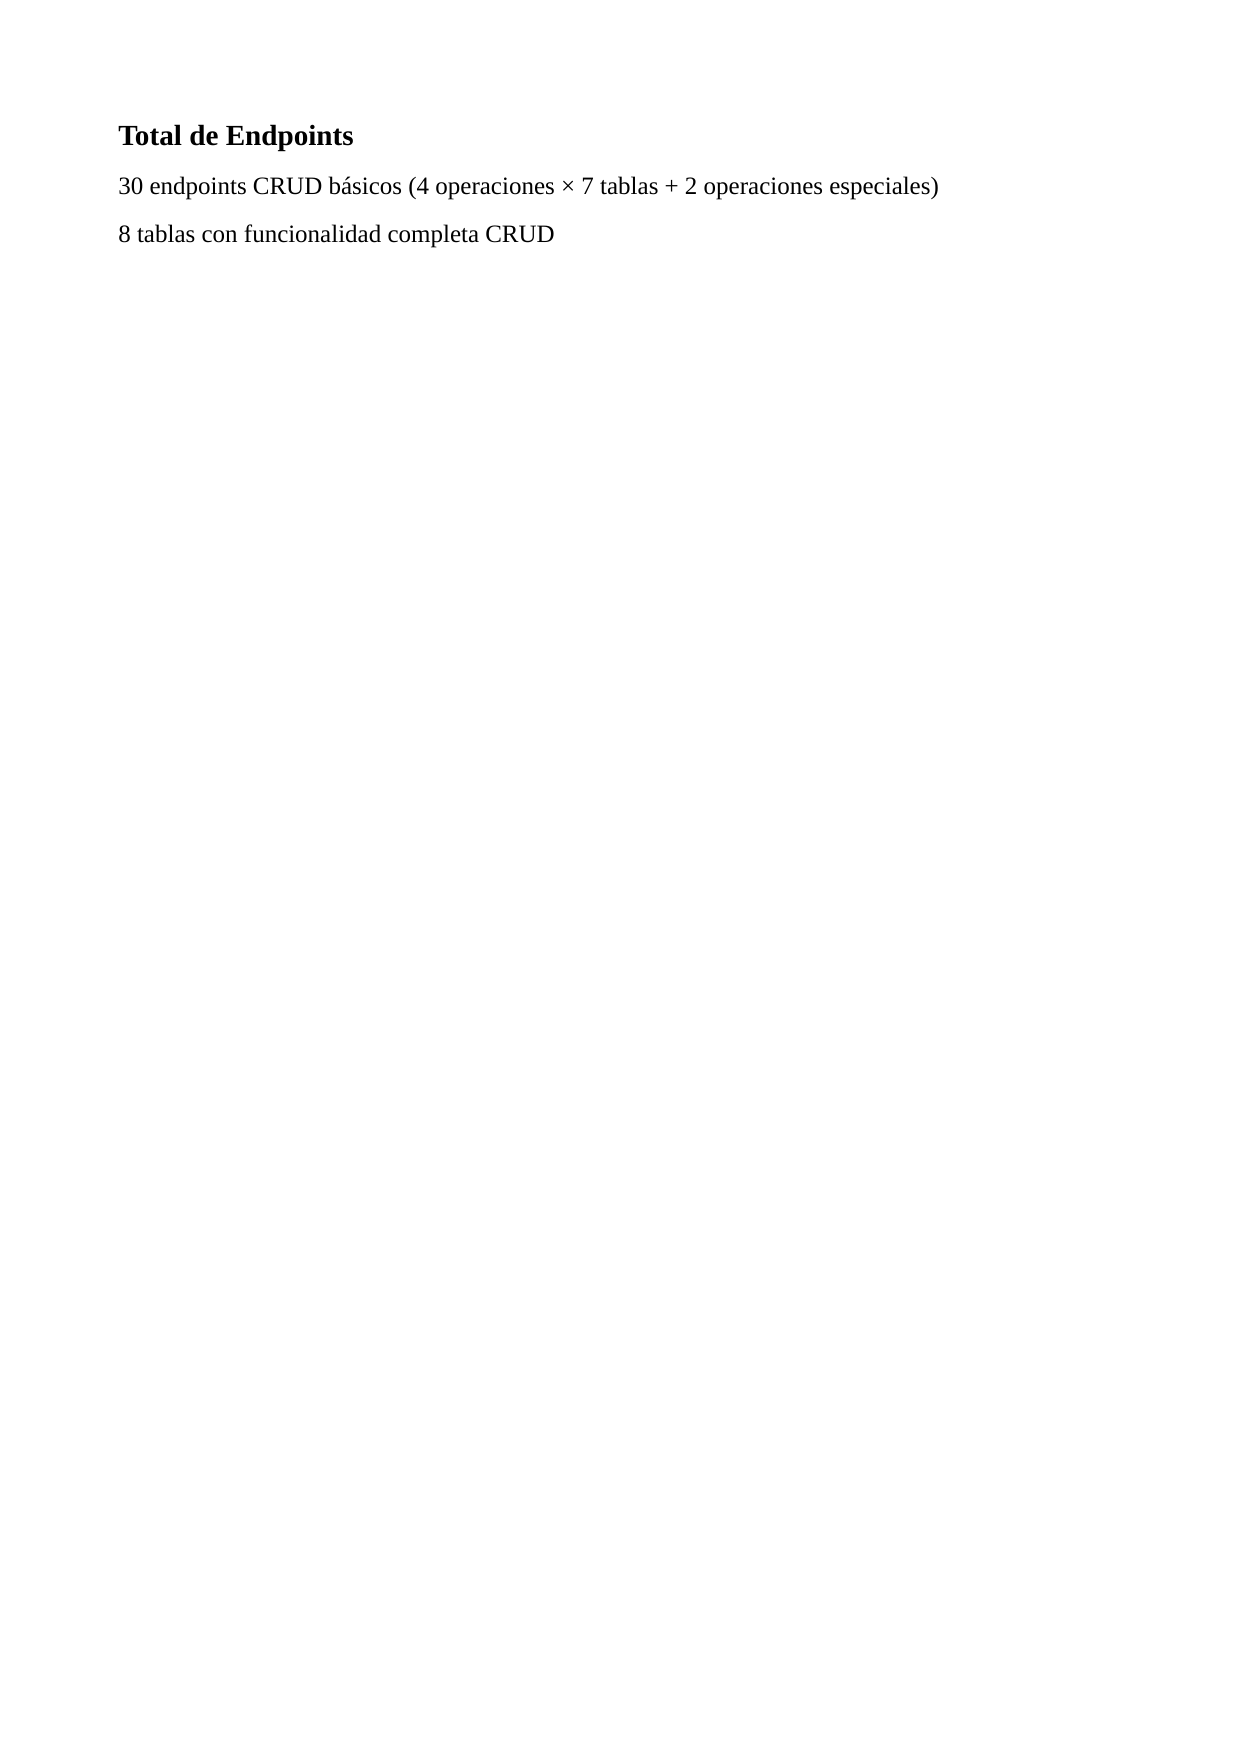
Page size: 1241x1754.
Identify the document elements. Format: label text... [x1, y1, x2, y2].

text Total de Endpoints [118, 118, 1122, 152]
text 8 tablas con funcionalidad completa CRUD [118, 219, 1122, 248]
text 30 endpoints CRUD básicos (4 operaciones × 7 tablas + 2 operaciones especiales) [118, 171, 1122, 200]
